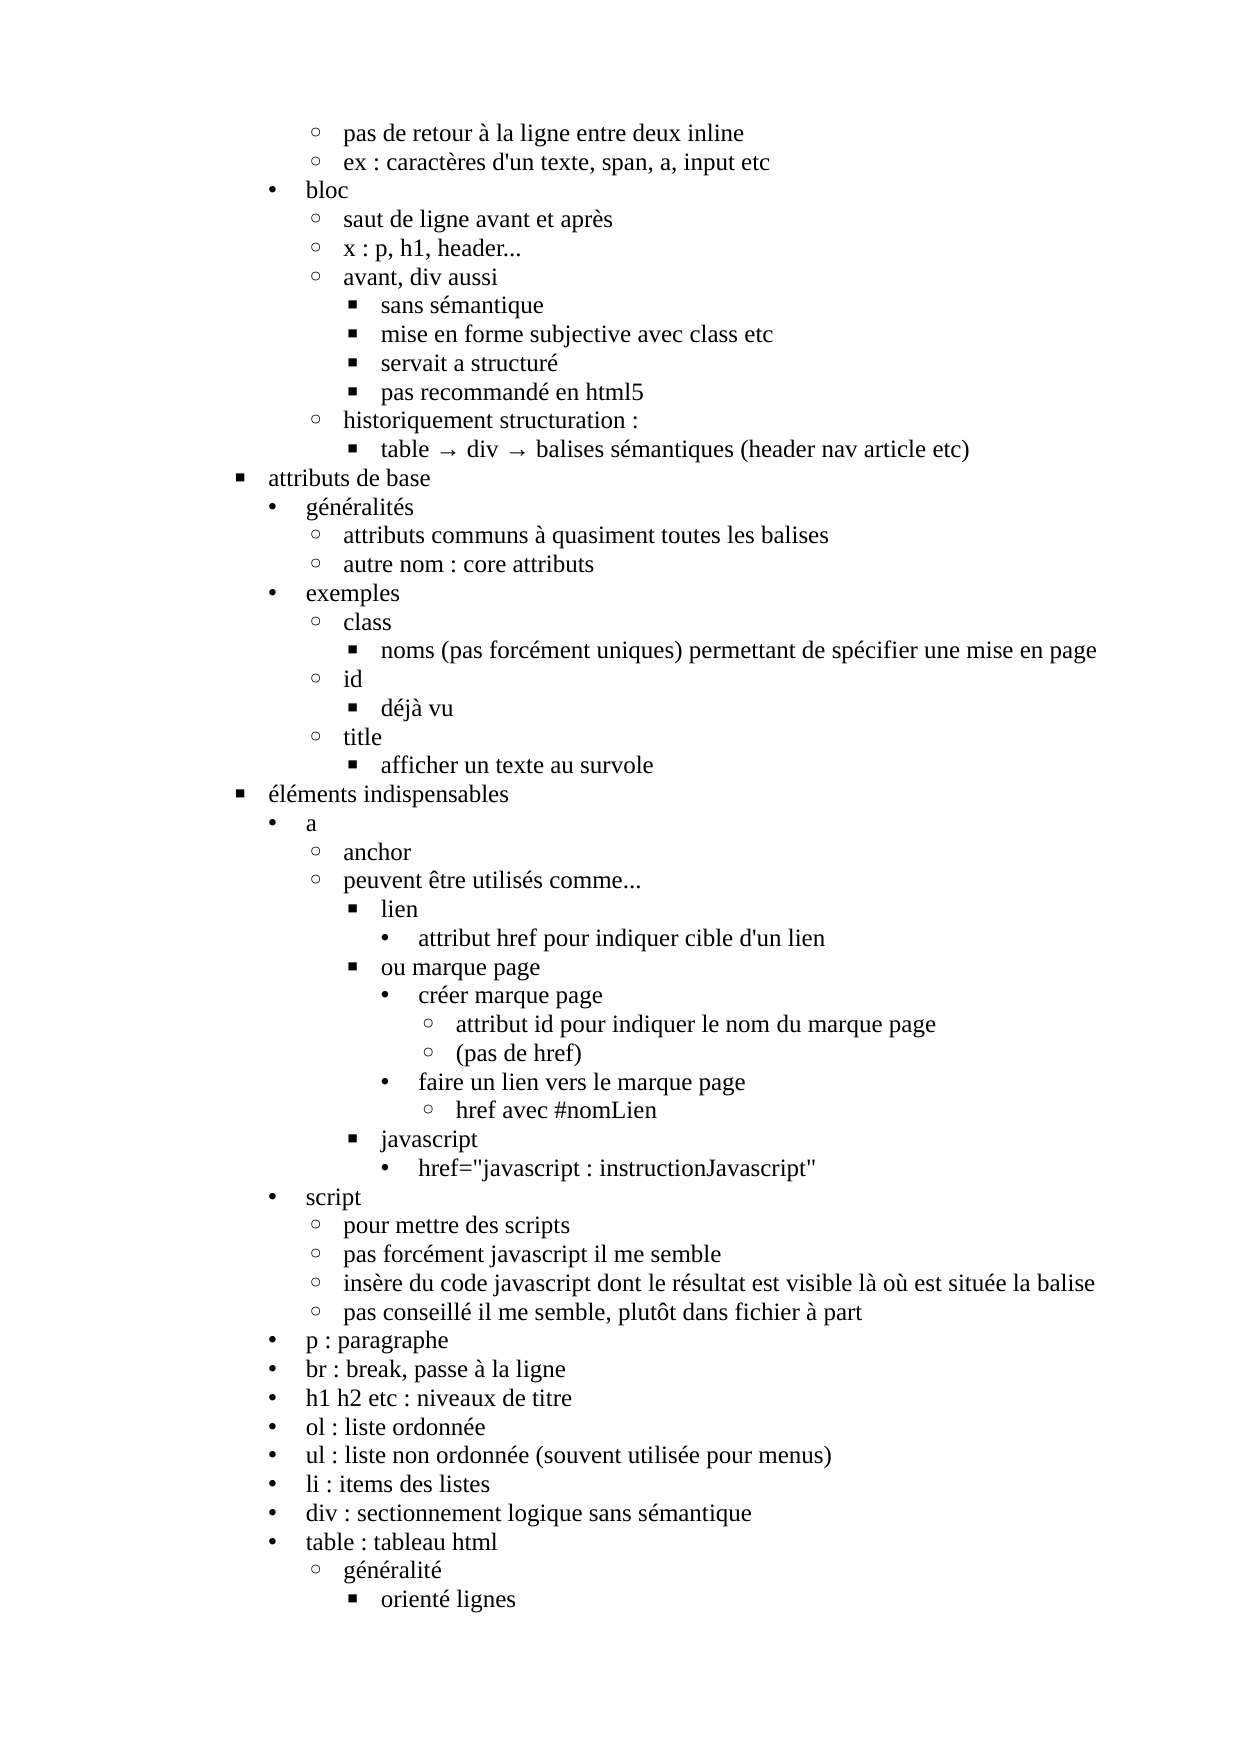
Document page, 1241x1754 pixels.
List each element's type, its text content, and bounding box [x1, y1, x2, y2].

list javascript [343, 1124, 1122, 1153]
list h1 h2 etc : niveaux de titre [268, 1383, 1122, 1412]
list ex : caractères d'un texte, span, a, input etc [306, 147, 1122, 176]
list sans sémantique [343, 291, 1122, 319]
list attribut id pour indiquer le nom du marque page [418, 1009, 1122, 1038]
list pas forcément javascript il me semble [306, 1239, 1122, 1268]
list avant, div aussi [306, 262, 1122, 291]
list éléments indispensables [231, 779, 1122, 808]
list historiquement structuration : [306, 406, 1122, 434]
list attributs de base [231, 463, 1122, 492]
list attribut href pour indiquer cible d'un lien [381, 923, 1122, 952]
list href avec #nomLien [418, 1096, 1122, 1124]
list généralités [268, 492, 1122, 521]
list (pas de href) [418, 1038, 1122, 1067]
list pas de retour à la ligne entre deux inline [306, 118, 1122, 147]
list pas recommandé en html5 [343, 377, 1122, 406]
list généralité [306, 1556, 1122, 1584]
list table → div → balises sémantiques (header nav article etc) [343, 434, 1122, 463]
list title [306, 722, 1122, 751]
list href="javascript : instructionJavascript" [381, 1153, 1122, 1182]
list table : tableau html [268, 1527, 1122, 1556]
list br : break, passe à la ligne [268, 1354, 1122, 1383]
list pas conseillé il me semble, plutôt dans fichier à part [306, 1297, 1122, 1326]
list attributs communs à quasiment toutes les balises [306, 521, 1122, 549]
list servait a structuré [343, 348, 1122, 377]
list insère du code javascript dont le résultat est visible là où est située la balise [306, 1268, 1122, 1297]
list div : sectionnement logique sans sémantique [268, 1498, 1122, 1527]
list faire un lien vers le marque page [381, 1067, 1122, 1096]
list lien [343, 894, 1122, 923]
list orienté lignes [343, 1584, 1122, 1613]
list a [268, 808, 1122, 837]
list id [306, 664, 1122, 693]
list créer marque page [381, 981, 1122, 1009]
list bloc [268, 176, 1122, 204]
list ol : liste ordonnée [268, 1412, 1122, 1441]
list noms (pas forcément uniques) permettant de spécifier une mise en page [343, 636, 1122, 664]
list p : paragraphe [268, 1326, 1122, 1354]
list déjà vu [343, 693, 1122, 722]
list saut de ligne avant et après [306, 204, 1122, 233]
list afficher un texte au survole [343, 751, 1122, 779]
list autre nom : core attributs [306, 549, 1122, 578]
list class [306, 607, 1122, 636]
list x : p, h1, header... [306, 233, 1122, 262]
list li : items des listes [268, 1469, 1122, 1498]
list exemples [268, 578, 1122, 607]
list script [268, 1182, 1122, 1211]
list ou marque page [343, 952, 1122, 981]
list ul : liste non ordonnée (souvent utilisée pour menus) [268, 1441, 1122, 1469]
list pour mettre des scripts [306, 1211, 1122, 1239]
list mise en forme subjective avec class etc [343, 319, 1122, 348]
list peuvent être utilisés comme... [306, 866, 1122, 894]
list anchor [306, 837, 1122, 866]
